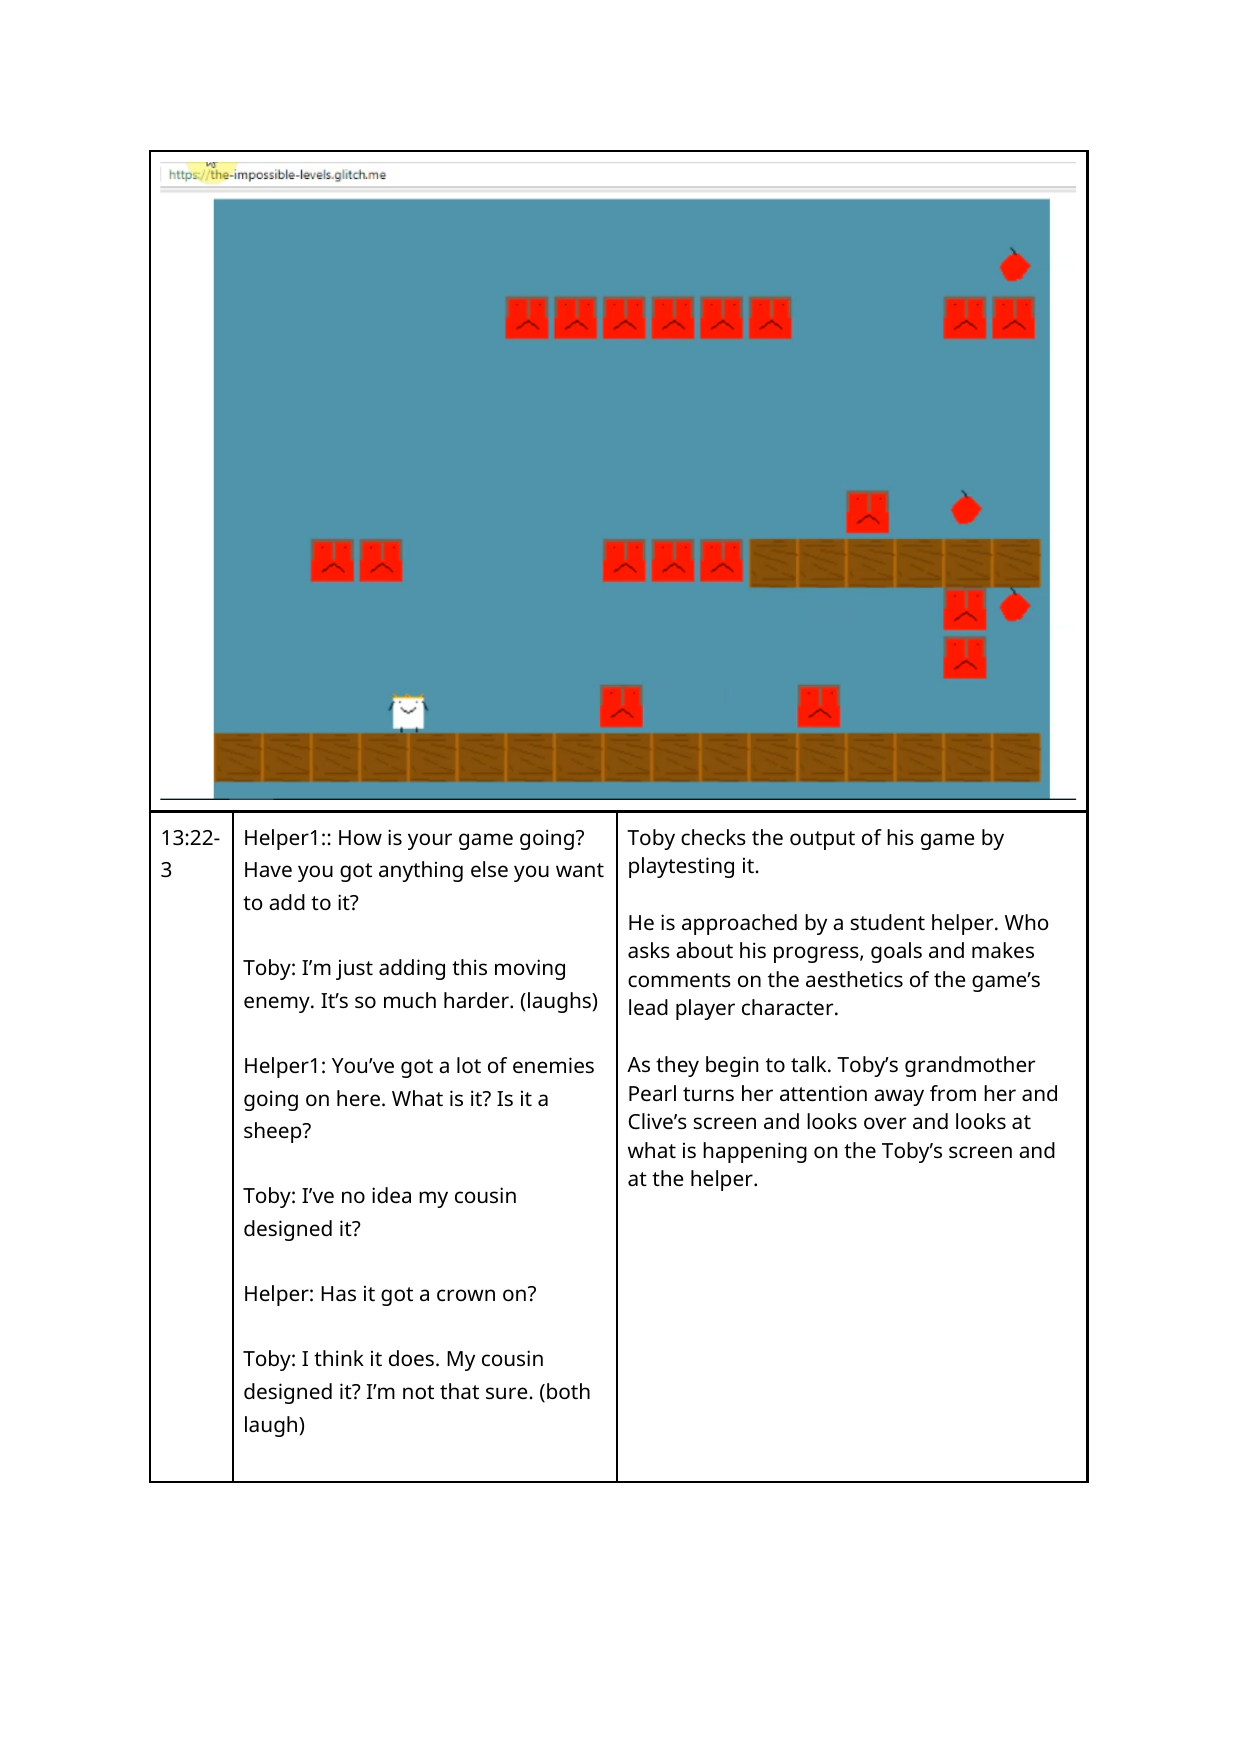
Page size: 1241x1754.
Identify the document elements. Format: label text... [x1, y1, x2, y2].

table_cell [151, 152, 1086, 810]
table_cell 13:22-3 [151, 813, 232, 1481]
table_cell Toby checks the output of his game by playtesting it. He is approached by a student helper. Who asks about his progress, goals and makes comments on the aesthetics of the game’s lead player character. As they begin to talk. Toby’s grandmother Pearl turns her attention away from her and Clive’s screen and looks over and looks at what is happening on the Toby’s screen and at the helper. [618, 813, 1086, 1481]
picture [160, 162, 1077, 800]
table_cell Helper1:: How is your game going? Have you got anything else you want to add to it? Toby: I’m just adding this moving enemy. It’s so much harder. (laughs) Helper1: You’ve got a lot of enemies going on here. What is it? Is it a sheep? Toby: I’ve no idea my cousin designed it? Helper: Has it got a crown on? Toby: I think it does. My cousin designed it? I’m not that sure. (both laugh) [234, 813, 616, 1481]
